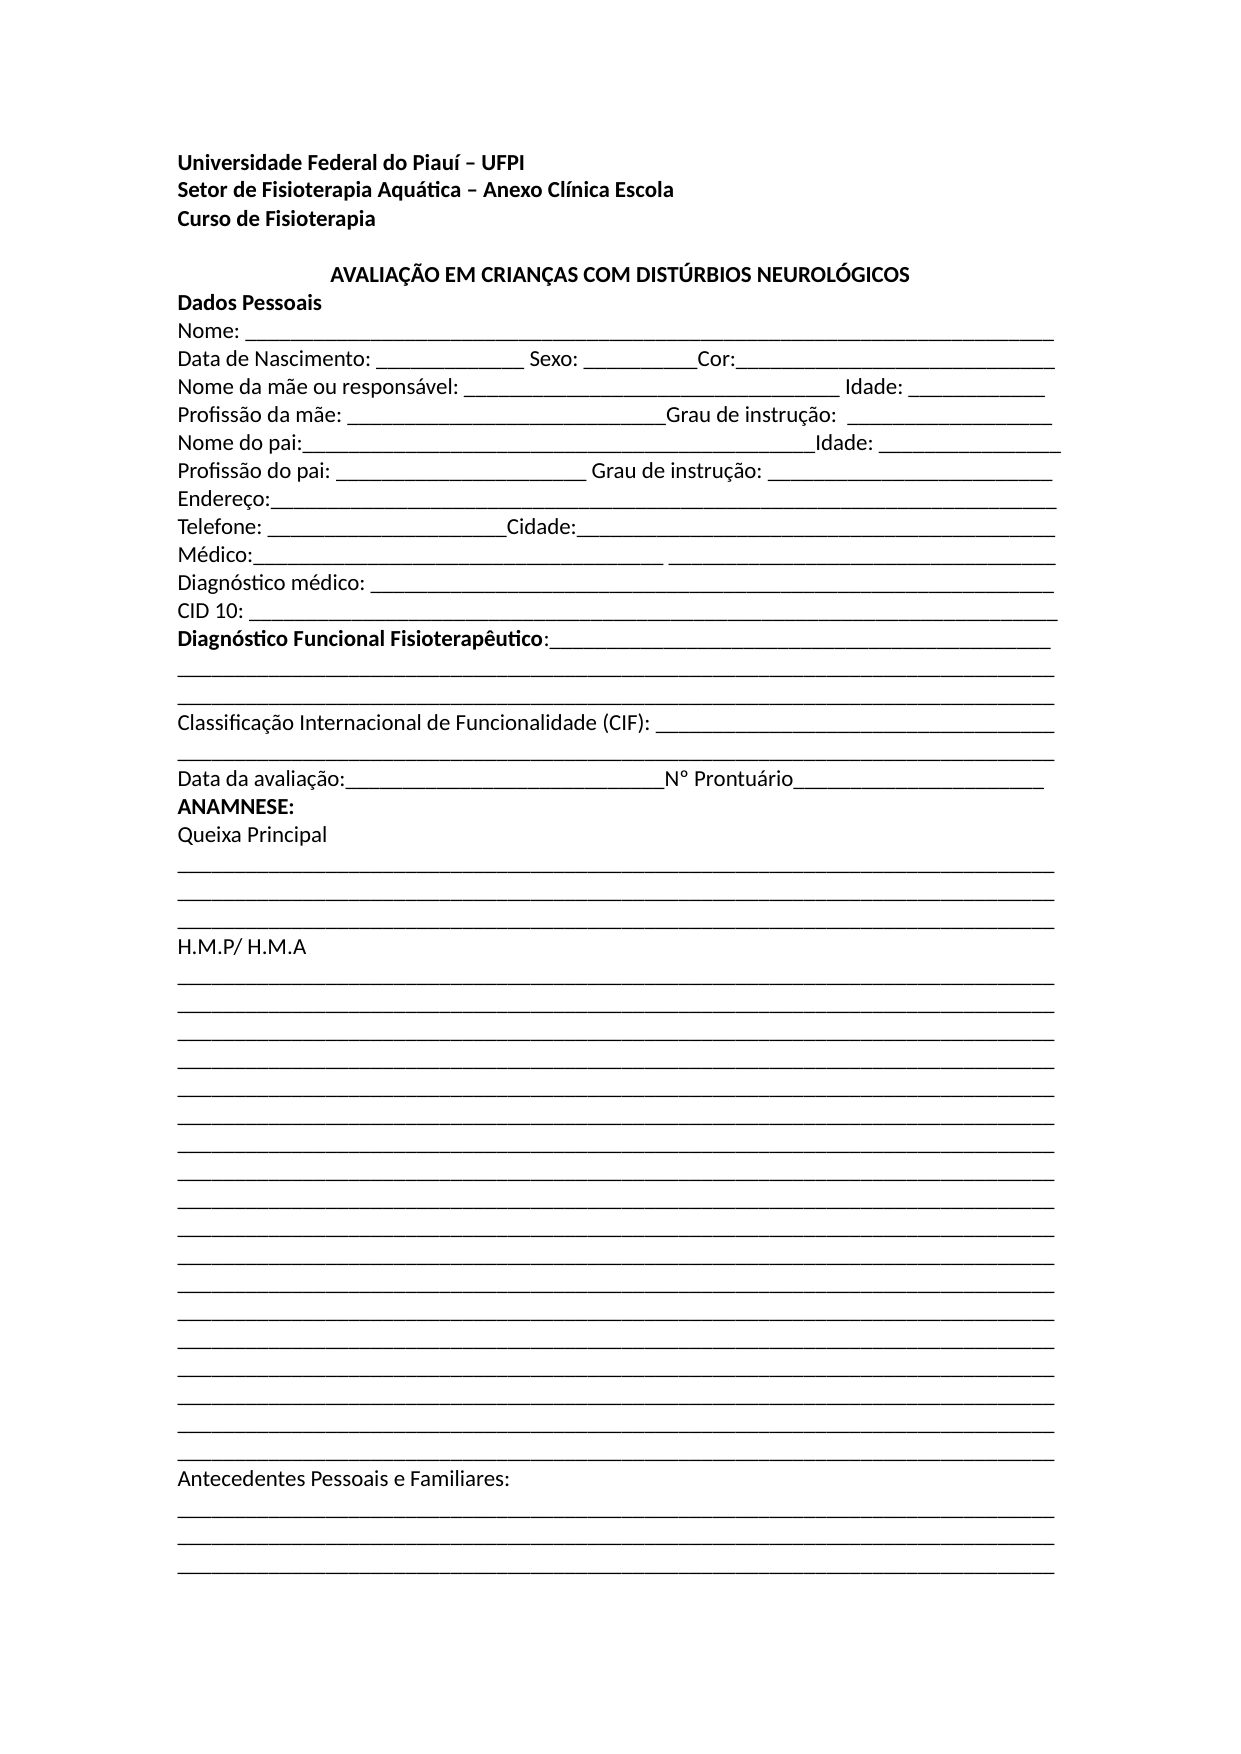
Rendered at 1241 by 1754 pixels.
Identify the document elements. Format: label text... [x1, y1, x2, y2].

text Curso de Fisioterapia [177, 204, 1063, 232]
text CID 10: _______________________________________________________________________ [177, 596, 1063, 624]
text Data da avaliação:____________________________Nº Prontuário______________________ [177, 764, 1063, 792]
text Dados Pessoais [177, 288, 1063, 316]
text Diagnóstico médico: ____________________________________________________________ [177, 568, 1063, 596]
text _____________________________________________________________________________ [177, 736, 1063, 764]
text Nome: _______________________________________________________________________ [177, 316, 1063, 344]
text Universidade Federal do Piauí – UFPI [177, 148, 1063, 176]
text Nome da mãe ou responsável: _________________________________ Idade: ____________ Profissão da mãe: ____________________________Grau de instrução: __________________ Nome do pai:_____________________________________________Idade: ________________ Profissão do pai: ______________________ Grau de instrução: _________________________ Endereço:_____________________________________________________________________ Telefone: _____________________Cidade:__________________________________________ Médico:____________________________________ __________________________________ [177, 372, 1063, 568]
text Diagnóstico Funcional Fisioterapêutico:____________________________________________ [177, 624, 1063, 652]
text Classificação Internacional de Funcionalidade (CIF): ___________________________________ [177, 708, 1063, 736]
text AVALIAÇÃO EM CRIANÇAS COM DISTÚRBIOS NEUROLÓGICOS [177, 260, 1063, 288]
text Queixa Principal _______________________________________________________________________________________________________________________________________________________________________________________________________________________________________ [177, 820, 1063, 932]
text H.M.P/ H.M.A __________________________________________________________________________________________________________________________________________________________________________________________________________________________________________________________________________________________________________________________________________________________________________________________________________________________________________________________________________________________________________________________________________________________________________________________________________________________________________________________________________________________________________________________________________________________________________________________________________________________________________________________________________________________________________________________________________________________________________________________________________________________________________________________________________________________________________________________________________________________________________________________________________________________________________________________________________________________________________________________________________________________________________________________________________________________________________Antecedentes Pessoais e Familiares: _______________________________________________________________________________________________________________________________________________________________________________________________________________________________________ [177, 932, 1063, 1577]
text __________________________________________________________________________________________________________________________________________________________ [177, 652, 1063, 708]
text ANAMNESE: [177, 792, 1063, 820]
text Setor de Fisioterapia Aquática – Anexo Clínica Escola [177, 176, 1063, 204]
text Data de Nascimento: _____________ Sexo: __________Cor:____________________________ [177, 344, 1063, 372]
